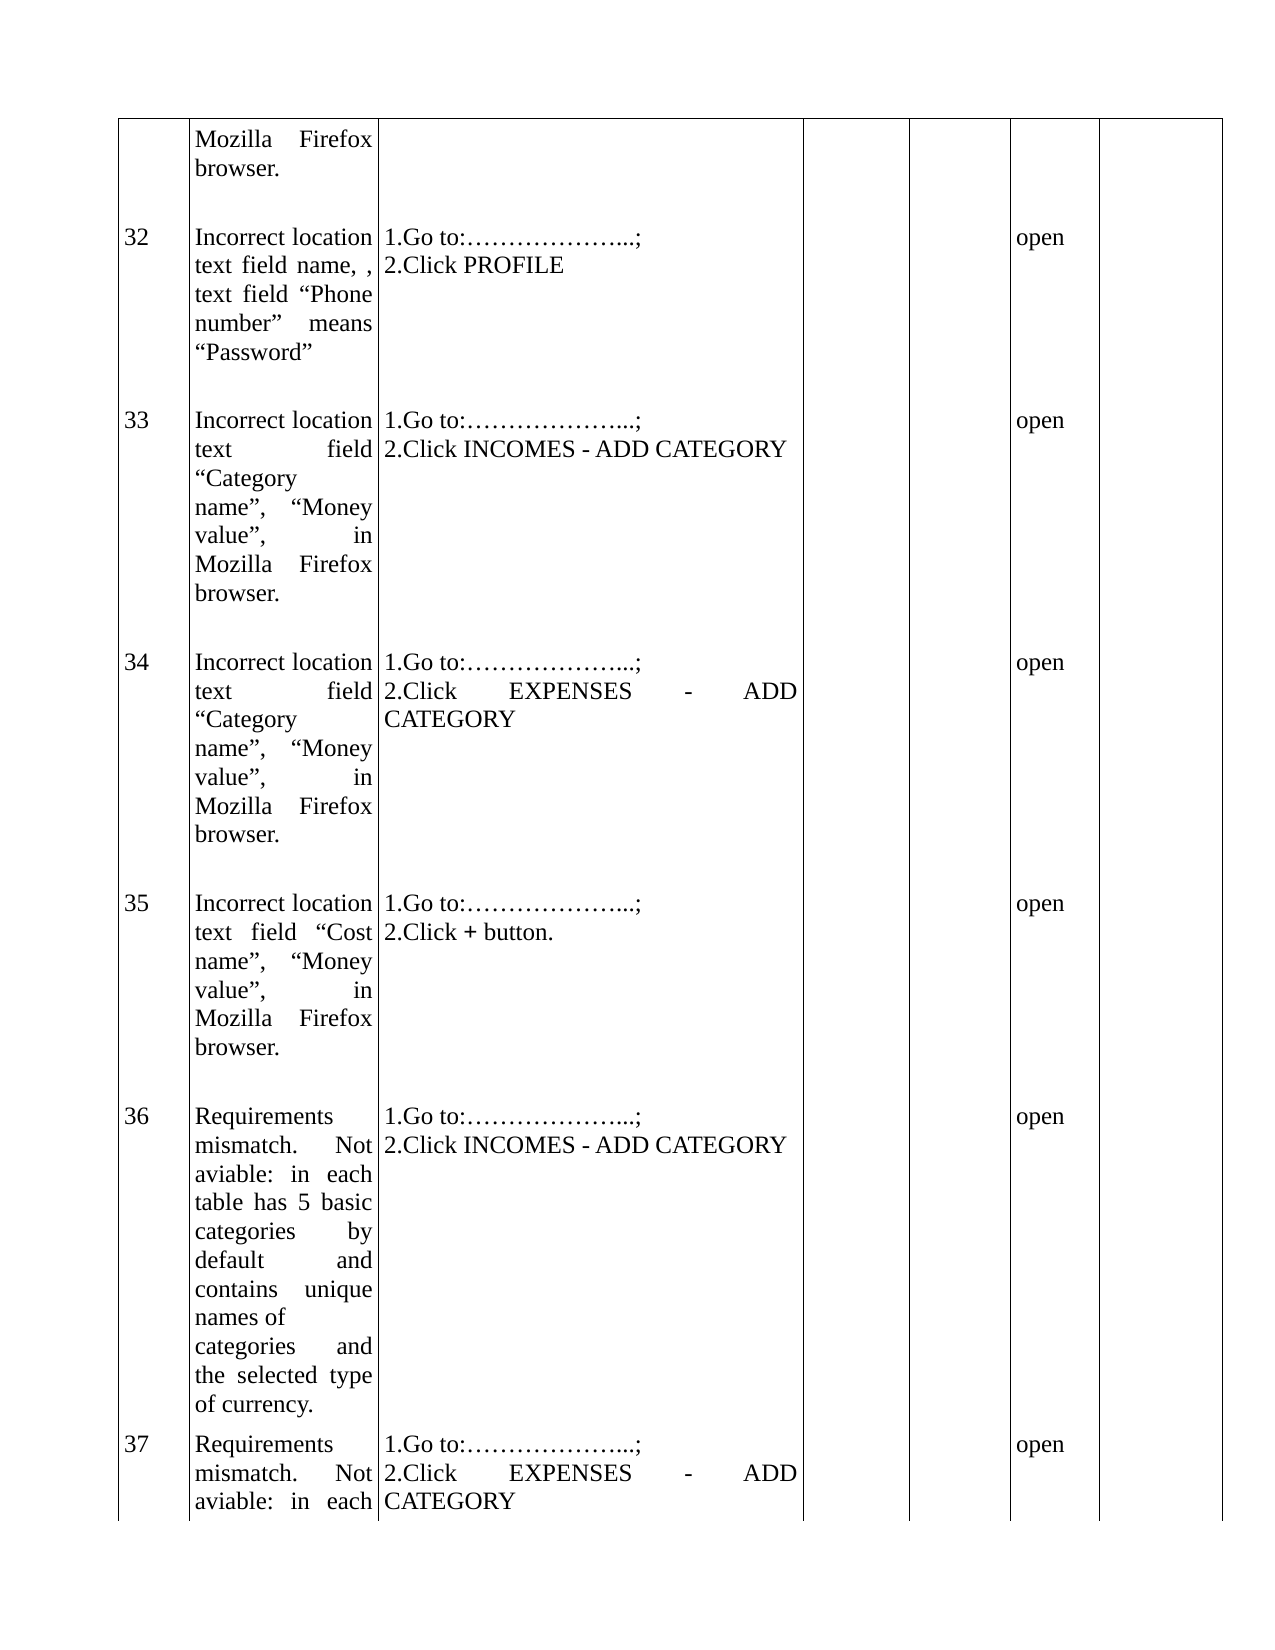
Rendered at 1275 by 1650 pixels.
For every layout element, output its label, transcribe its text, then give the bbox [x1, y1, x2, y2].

table_cell 35 [119, 883, 189, 1096]
table_cell 32 [119, 216, 189, 400]
table_header Mozilla Firefox browser. [190, 119, 378, 216]
table_cell [1100, 1423, 1222, 1521]
table_cell Incorrect location text field “Cost name”, “Money value”, in Mozilla Firefox browser. [190, 883, 378, 1096]
table_cell Incorrect location text field name, , text field “Phone number” means “Password” [190, 216, 378, 400]
table_cell 37 [119, 1423, 189, 1521]
table_cell [910, 400, 1010, 641]
table_cell [910, 216, 1010, 400]
table_header [1011, 119, 1099, 216]
table_cell [910, 1096, 1010, 1423]
table_header [119, 119, 189, 216]
table_cell 1.Go to:………………...; 2.Click INCOMES - ADD CATEGORY [379, 1096, 803, 1423]
table_cell [804, 400, 909, 641]
table_cell Incorrect location text field “Category name”, “Money value”, in Mozilla Firefox browser. [190, 400, 378, 641]
table_cell 1.Go to:………………...; 2.Click EXPENSES - ADD CATEGORY [379, 641, 803, 883]
table_cell 1.Go to:………………...; 2.Click PROFILE [379, 216, 803, 400]
table_cell [804, 641, 909, 883]
table_cell [804, 1096, 909, 1423]
table_cell 1.Go to:………………...; 2.Click EXPENSES - ADD CATEGORY [379, 1423, 803, 1521]
table_cell open [1011, 400, 1099, 641]
table_header [910, 119, 1010, 216]
table_cell [910, 1423, 1010, 1521]
table_cell [1100, 883, 1222, 1096]
table_cell [804, 1423, 909, 1521]
table_cell open [1011, 1423, 1099, 1521]
table_cell [1100, 216, 1222, 400]
table_cell 33 [119, 400, 189, 641]
table_cell Requirements mismatch. Not aviable: in each table has 5 basic categories by default and contains unique names of categories and the selected type of currency. [190, 1096, 378, 1423]
table_cell [804, 883, 909, 1096]
table_cell open [1011, 1096, 1099, 1423]
table_cell Requirements mismatch. Not aviable: in each [190, 1423, 378, 1521]
table_header [1100, 119, 1222, 216]
table_cell open [1011, 216, 1099, 400]
table_cell [1100, 400, 1222, 641]
table_cell [910, 641, 1010, 883]
table_cell 34 [119, 641, 189, 883]
table_cell open [1011, 641, 1099, 883]
table_cell 36 [119, 1096, 189, 1423]
table_cell [1100, 641, 1222, 883]
table_cell Incorrect location text field “Category name”, “Money value”, in Mozilla Firefox browser. [190, 641, 378, 883]
table_cell [804, 216, 909, 400]
table_header [804, 119, 909, 216]
table_cell 1.Go to:………………...; 2.Click INCOMES - ADD CATEGORY [379, 400, 803, 641]
table_cell open [1011, 883, 1099, 1096]
table_cell [910, 883, 1010, 1096]
table_cell [1100, 1096, 1222, 1423]
table_cell 1.Go to:………………...; 2.Click + button. [379, 883, 803, 1096]
table_header [379, 119, 803, 216]
